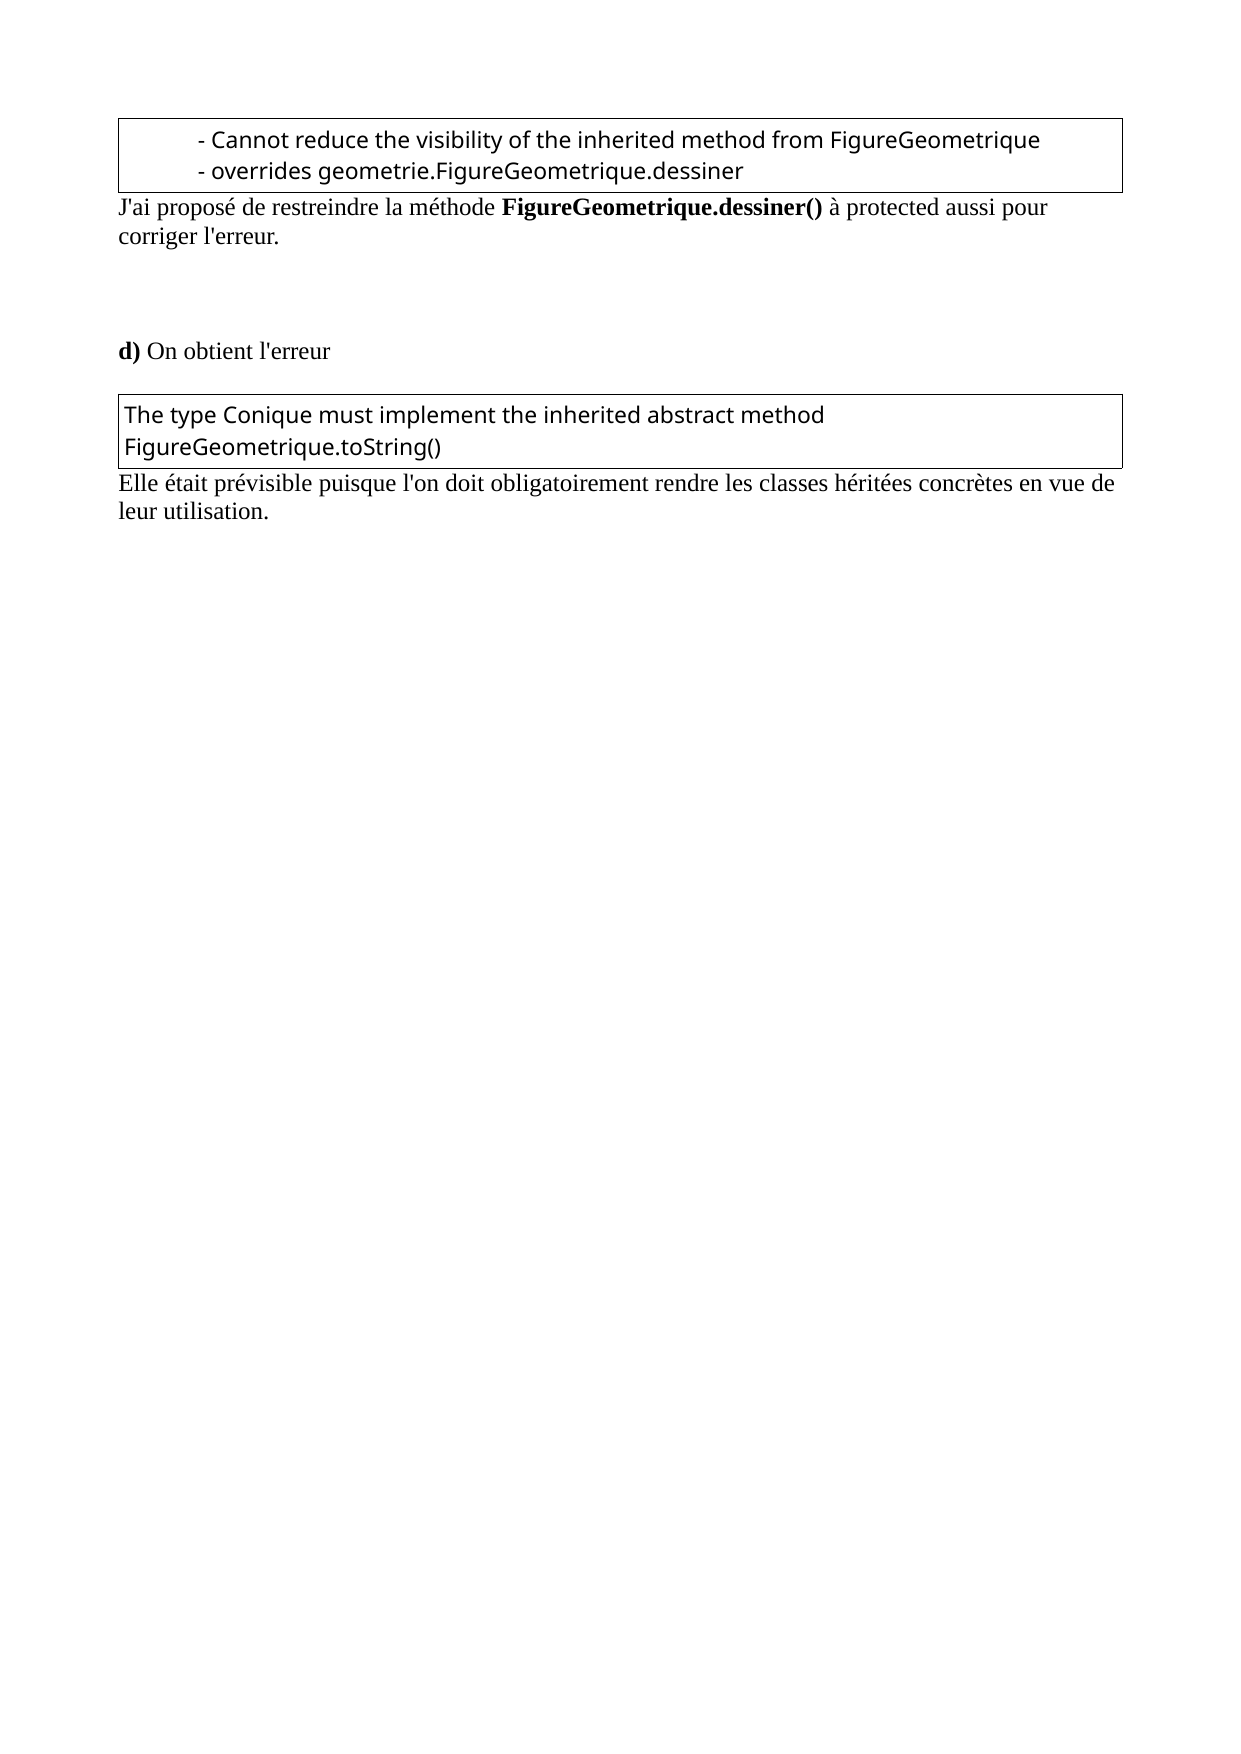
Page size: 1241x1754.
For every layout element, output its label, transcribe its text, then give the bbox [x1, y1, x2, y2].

text d) On obtient l'erreur [118, 336, 1122, 393]
text Elle était prévisible puisque l'on doit obligatoirement rendre les classes héritées concrètes en vue de leur utilisation. [118, 469, 1122, 525]
text J'ai proposé de restreindre la méthode FigureGeometrique.dessiner() à protected aussi pour corriger l'erreur. [118, 193, 1122, 250]
table_header The type Conique must implement the inherited abstract method FigureGeometrique.toString() [119, 395, 1122, 468]
table_header - Cannot reduce the visibility of the inherited method from FigureGeometrique - overrides geometrie.FigureGeometrique.dessiner [119, 119, 1122, 192]
